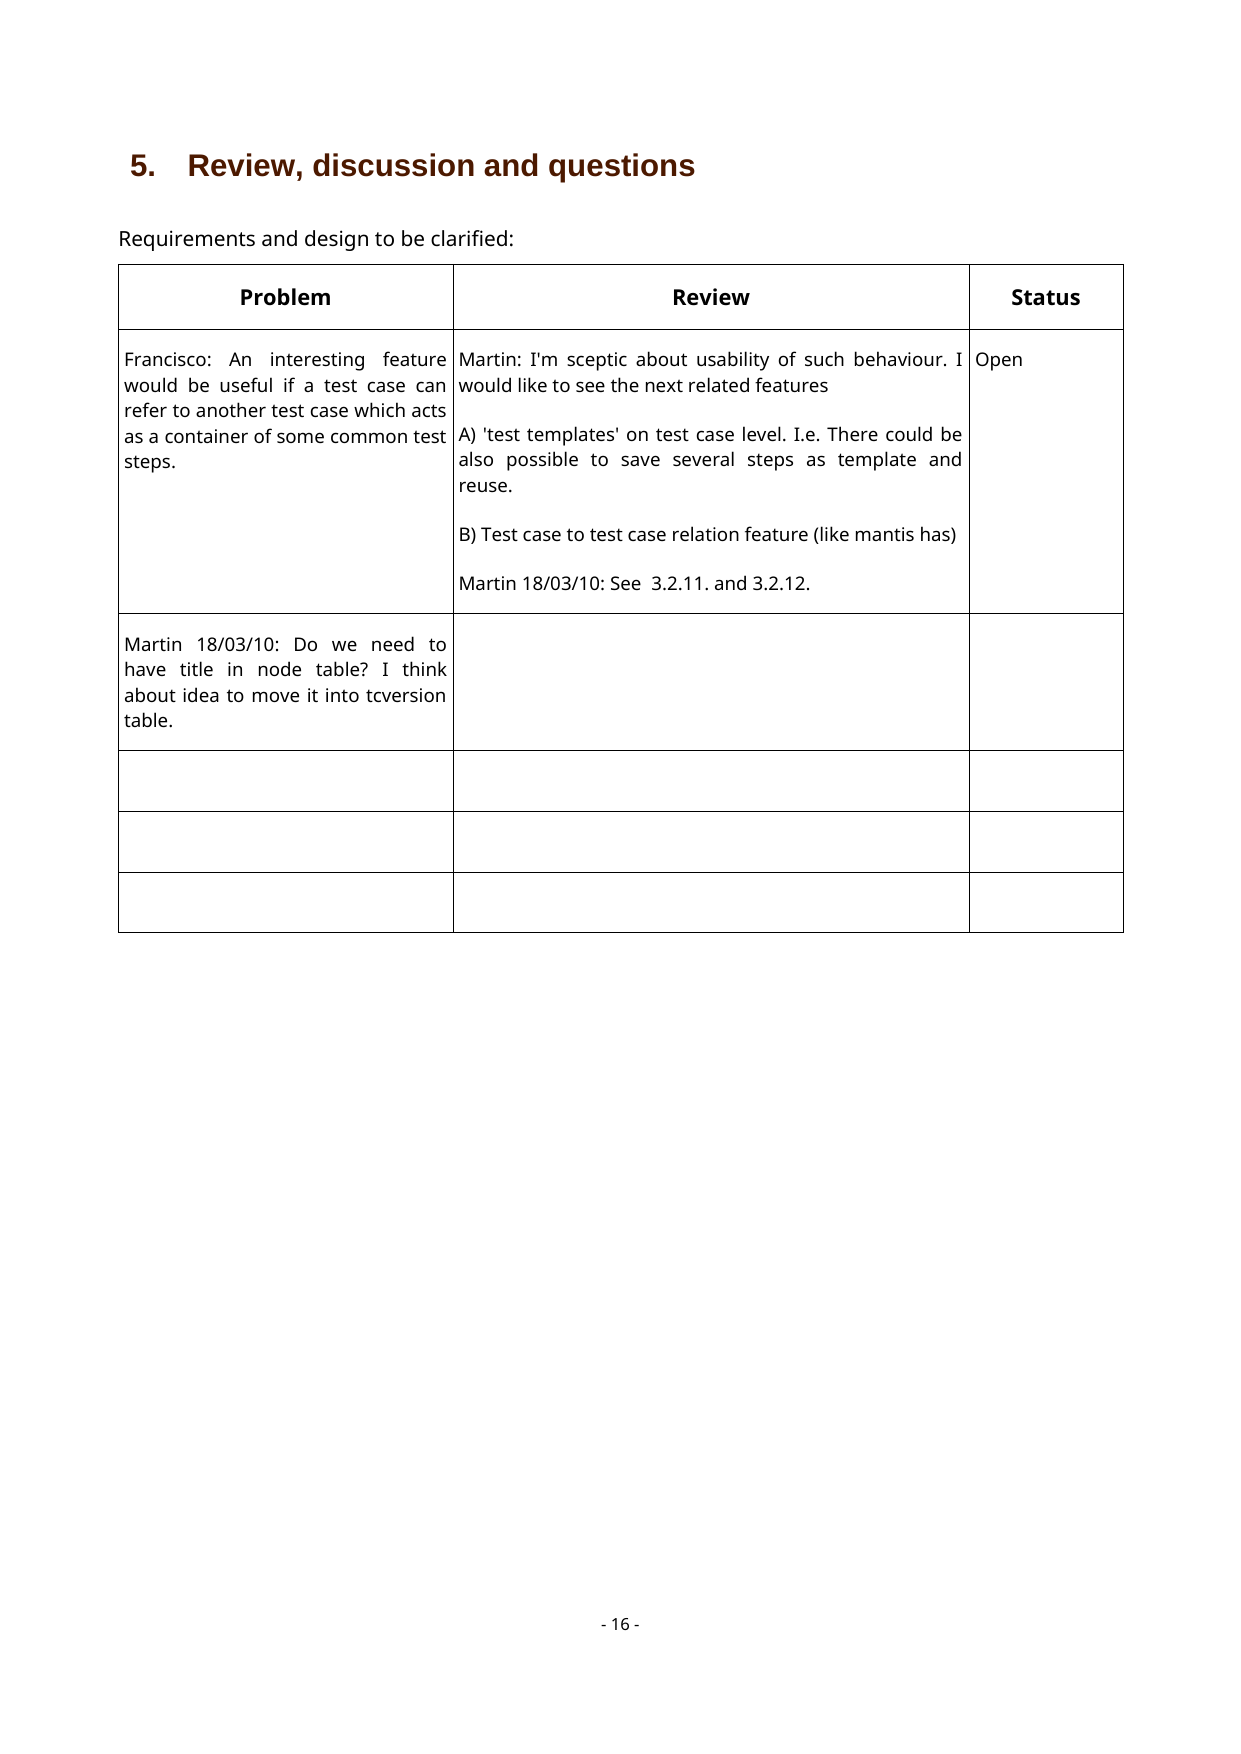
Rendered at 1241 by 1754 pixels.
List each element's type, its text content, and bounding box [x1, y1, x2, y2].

table_cell [119, 812, 453, 872]
table_header Problem [119, 265, 453, 329]
table_cell [970, 614, 1123, 750]
table_cell [119, 873, 453, 932]
table_cell [454, 873, 969, 932]
table_cell [970, 751, 1123, 811]
table_header Review [454, 265, 969, 329]
text Requirements and design to be clarified: [118, 224, 1122, 252]
table_cell [119, 751, 453, 811]
table_cell Francisco: An interesting feature would be useful if a test case can refer to another test case which acts as a container of some common test steps. [119, 330, 453, 613]
table_cell Open [970, 330, 1123, 613]
table_header Status [970, 265, 1123, 329]
table_cell [454, 812, 969, 872]
table_cell [970, 812, 1123, 872]
table_cell Martin: I'm sceptic about usability of such behaviour. I would like to see the next related features A) 'test templates' on test case level. I.e. There could be also possible to save several steps as template and reuse. B) Test case to test case relation feature (like mantis has) Martin 18/03/10: See 3.2.11. and 3.2.12. [454, 330, 969, 613]
table_cell [454, 751, 969, 811]
table_cell Martin 18/03/10: Do we need to have title in node table? I think about idea to move it into tcversion table. [119, 614, 453, 750]
table_cell [454, 614, 969, 750]
subtitle Review, discussion and questions [130, 148, 1110, 182]
table_cell [970, 873, 1123, 932]
